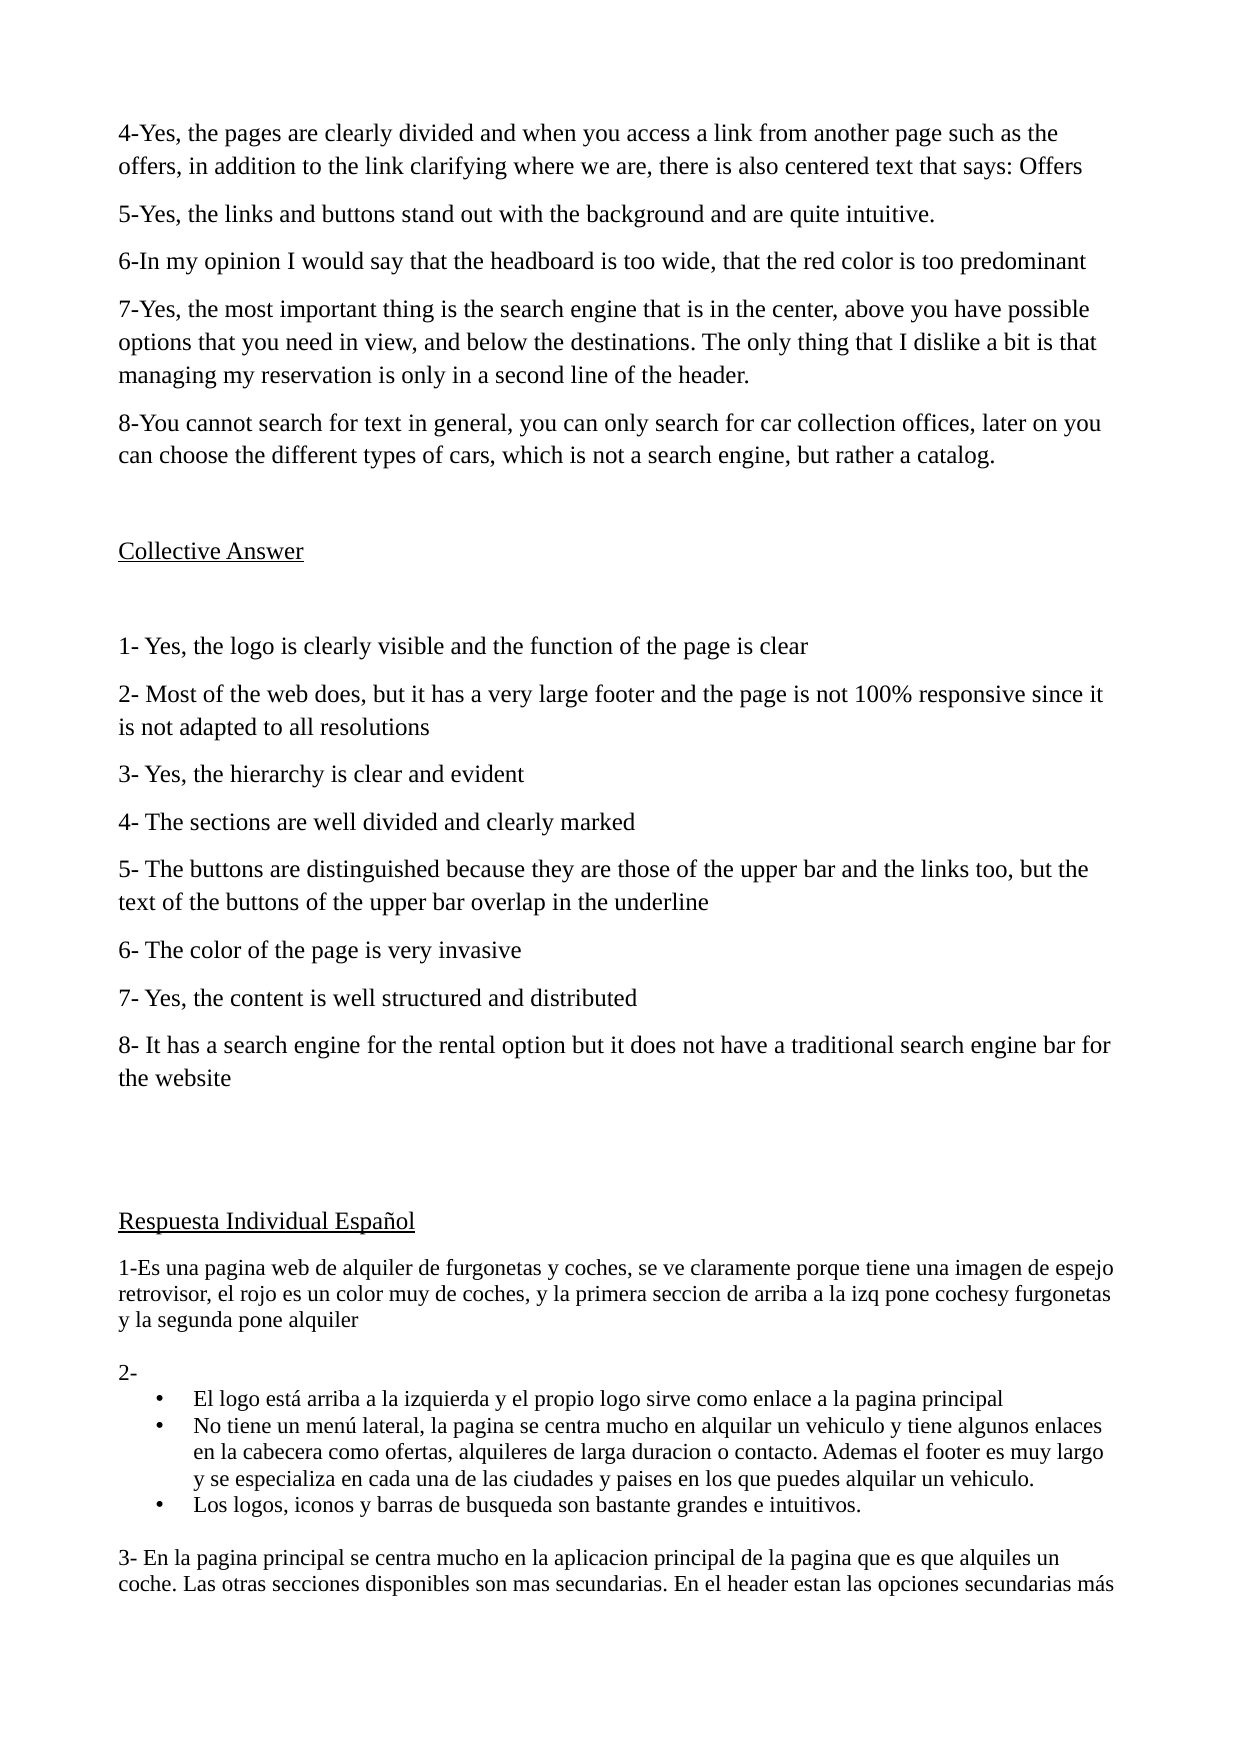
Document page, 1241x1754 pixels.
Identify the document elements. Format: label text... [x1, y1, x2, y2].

list Los logos, iconos y barras de busqueda son bastante grandes e intuitivos. [156, 1491, 1122, 1517]
list No tiene un menú lateral, la pagina se centra mucho en alquilar un vehiculo y tiene algunos enlaces en la cabecera como ofertas, alquileres de larga duracion o contacto. Ademas el footer es muy largo y se especializa en cada una de las ciudades y paises en los que puedes alquilar un vehiculo. [156, 1412, 1122, 1491]
text 5-Yes, the links and buttons stand out with the background and are quite intuitive. [118, 199, 1122, 227]
text 4-Yes, the pages are clearly divided and when you access a link from another page such as the offers, in addition to the link clarifying where we are, there is also centered text that says: Offers [118, 118, 1122, 180]
text 8- It has a search engine for the rental option but it does not have a traditional search engine bar for the website [118, 1030, 1122, 1092]
text Respuesta Individual Español [118, 1206, 1122, 1235]
text 7-Yes, the most important thing is the search engine that is in the center, above you have possible options that you need in view, and below the destinations. The only thing that I dislike a bit is that managing my reservation is only in a second line of the header. [118, 294, 1122, 389]
text 7- Yes, the content is well structured and distributed [118, 983, 1122, 1011]
text 3- En la pagina principal se centra mucho en la aplicacion principal de la pagina que es que alquiles un coche. Las otras secciones disponibles son mas secundarias. En el header estan las opciones secundarias más [118, 1544, 1122, 1596]
text 6- The color of the page is very invasive [118, 935, 1122, 964]
text 8-You cannot search for text in general, you can only search for car collection offices, later on you can choose the different types of cars, which is not a search engine, but rather a catalog. [118, 408, 1122, 469]
text 2- [118, 1359, 1122, 1386]
text 4- The sections are well divided and clearly marked [118, 807, 1122, 836]
text 5- The buttons are distinguished because they are those of the upper bar and the links too, but the text of the buttons of the upper bar overlap in the underline [118, 854, 1122, 916]
list El logo está arriba a la izquierda y el propio logo sirve como enlace a la pagina principal [156, 1386, 1122, 1412]
text 2- Most of the web does, but it has a very large footer and the page is not 100% responsive since it is not adapted to all resolutions [118, 679, 1122, 740]
text Collective Answer [118, 536, 1122, 564]
text 6-In my opinion I would say that the headboard is too wide, that the red color is too predominant [118, 246, 1122, 275]
text 1- Yes, the logo is clearly visible and the function of the page is clear [118, 631, 1122, 660]
text 3- Yes, the hierarchy is clear and evident [118, 759, 1122, 788]
text 1-Es una pagina web de alquiler de furgonetas y coches, se ve claramente porque tiene una imagen de espejo retrovisor, el rojo es un color muy de coches, y la primera seccion de arriba a la izq pone cochesy furgonetas y la segunda pone alquiler [118, 1254, 1122, 1333]
